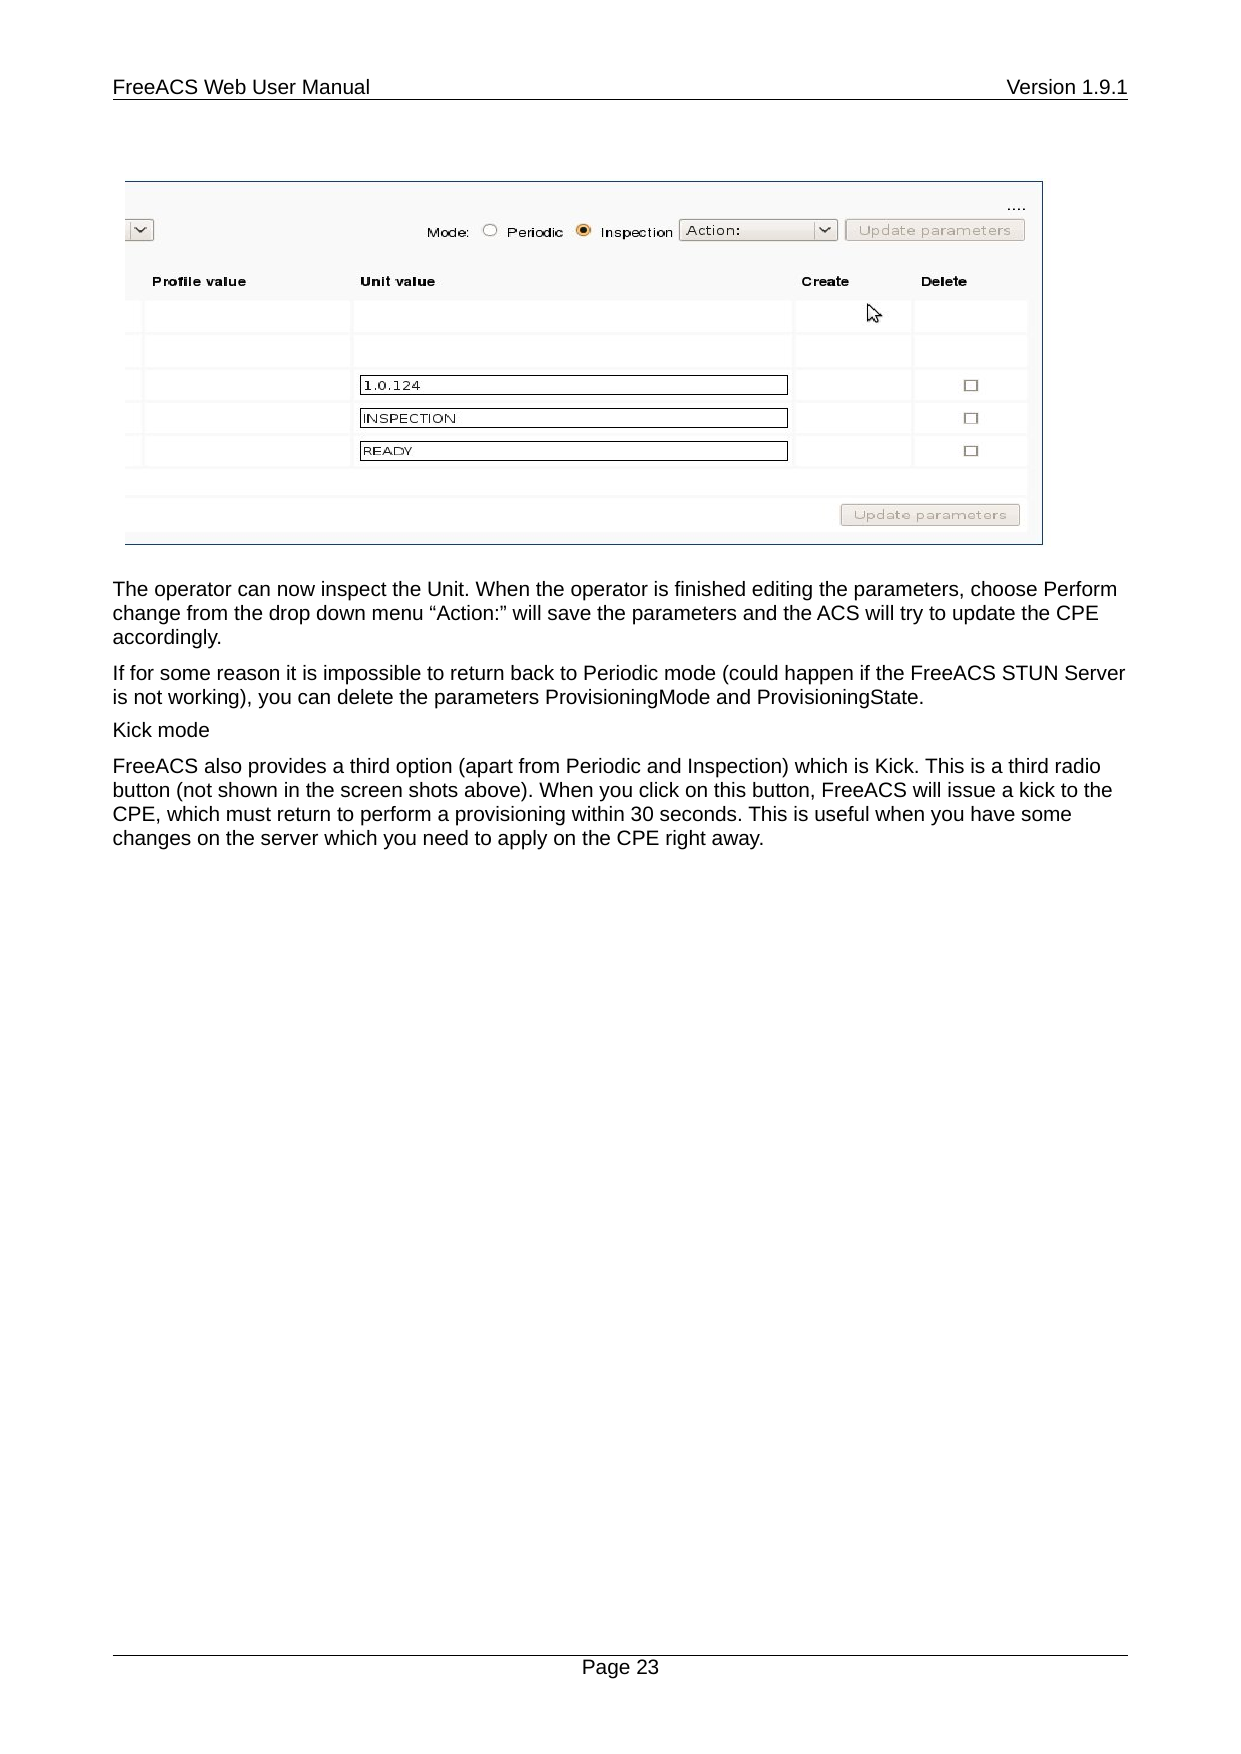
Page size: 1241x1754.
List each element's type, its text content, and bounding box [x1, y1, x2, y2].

picture [125, 178, 1051, 547]
text If for some reason it is impossible to return back to Periodic mode (could happen if the FreeACS STUN Server is not working), you can delete the parameters ProvisioningMode and ProvisioningState. [112, 661, 1128, 709]
text FreeACS also provides a third option (apart from Periodic and Inspection) which is Kick. This is a third radio button (not shown in the screen shots above). When you click on this button, FreeACS will issue a kick to the CPE, which must return to perform a provisioning within 30 seconds. This is useful when you have some changes on the server which you need to apply on the CPE right away. [112, 753, 1128, 849]
text The operator can now inspect the Unit. When the operator is finished editing the parameters, choose Perform change from the drop down menu “Action:” will save the parameters and the ACS will try to update the CPE accordingly. [112, 162, 1128, 649]
